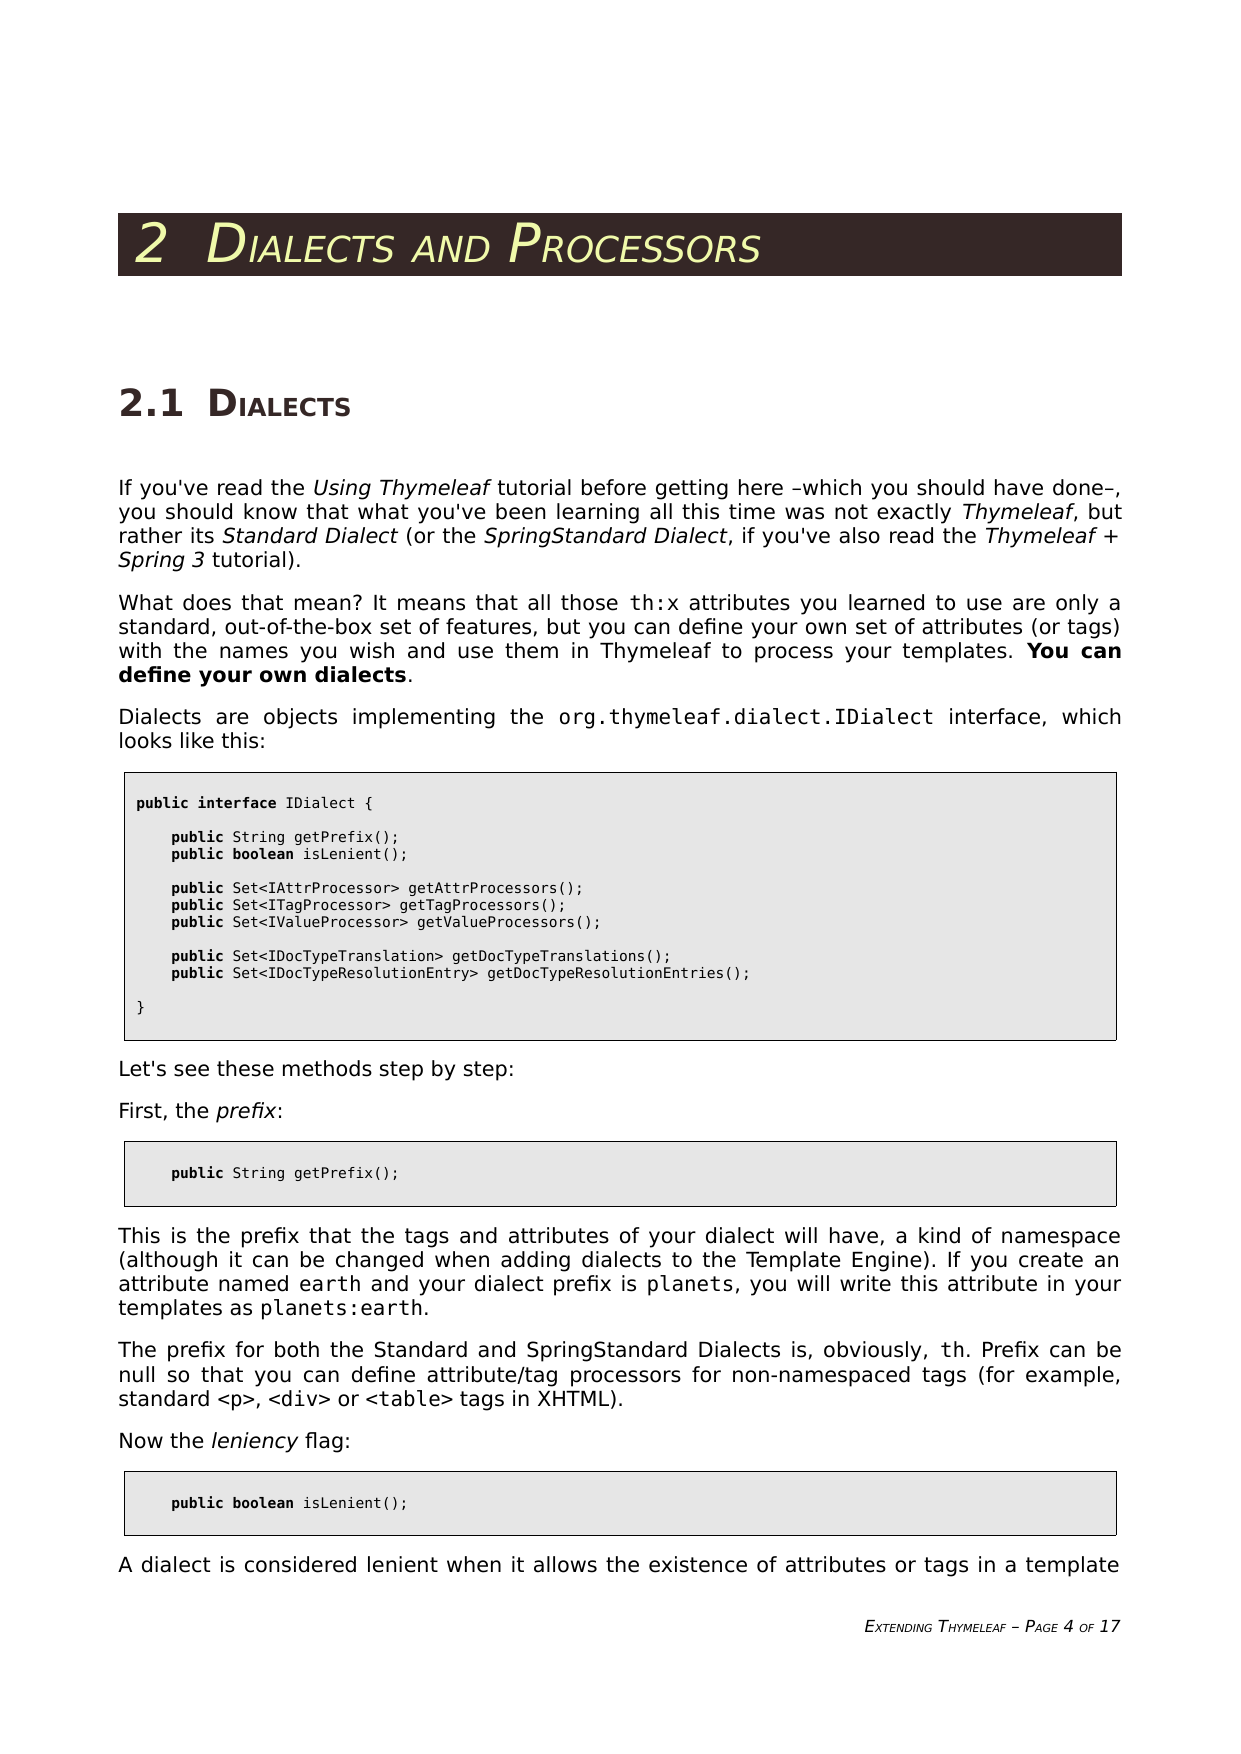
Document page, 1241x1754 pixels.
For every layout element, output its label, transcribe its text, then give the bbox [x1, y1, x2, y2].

subtitle Dialects [118, 382, 1122, 426]
text First, the prefix: [118, 1099, 1122, 1124]
subtitle Dialects and Processors [118, 213, 1122, 276]
text public String getPrefix(); [125, 1142, 1116, 1206]
text What does that mean? It means that all those th:x attributes you learned to use are only a standard, out-of-the-box set of features, but you can define your own set of attributes (or tags) with the names you wish and use them in Thymeleaf to process your templates. You can define your own dialects. [118, 591, 1122, 688]
text A dialect is considered lenient when it allows the existence of attributes or tags in a template [118, 1553, 1122, 1577]
text If you've read the Using Thymeleaf tutorial before getting here –which you should have done–, you should know that what you've been learning all this time was not exactly Thymeleaf, but rather its Standard Dialect (or the SpringStandard Dialect, if you've also read the Thymeleaf + Spring 3 tutorial). [118, 476, 1122, 573]
text Now the leniency flag: [118, 1429, 1122, 1453]
text Dialects are objects implementing the org.thymeleaf.dialect.IDialect interface, which looks like this: [118, 705, 1122, 754]
text The prefix for both the Standard and SpringStandard Dialects is, obviously, th. Prefix can be null so that you can define attribute/tag processors for non-namespaced tags (for example, standard <p>, <div> or <table> tags in XHTML). [118, 1338, 1122, 1411]
text This is the prefix that the tags and attributes of your dialect will have, a kind of namespace (although it can be changed when adding dialects to the Template Engine). If you create an attribute named earth and your dialect prefix is planets, you will write this attribute in your templates as planets:earth. [118, 1224, 1122, 1321]
text Let's see these methods step by step: [118, 1057, 1122, 1082]
text public boolean isLenient(); [125, 1472, 1116, 1535]
text public interface IDialect { public String getPrefix(); public boolean isLenient(); public Set<IAttrProcessor> getAttrProcessors(); public Set<ITagProcessor> getTagProcessors(); public Set<IValueProcessor> getValueProcessors(); public Set<IDocTypeTranslation> getDocTypeTranslations(); public Set<IDocTypeResolutionEntry> getDocTypeResolutionEntries(); } [125, 773, 1116, 1040]
